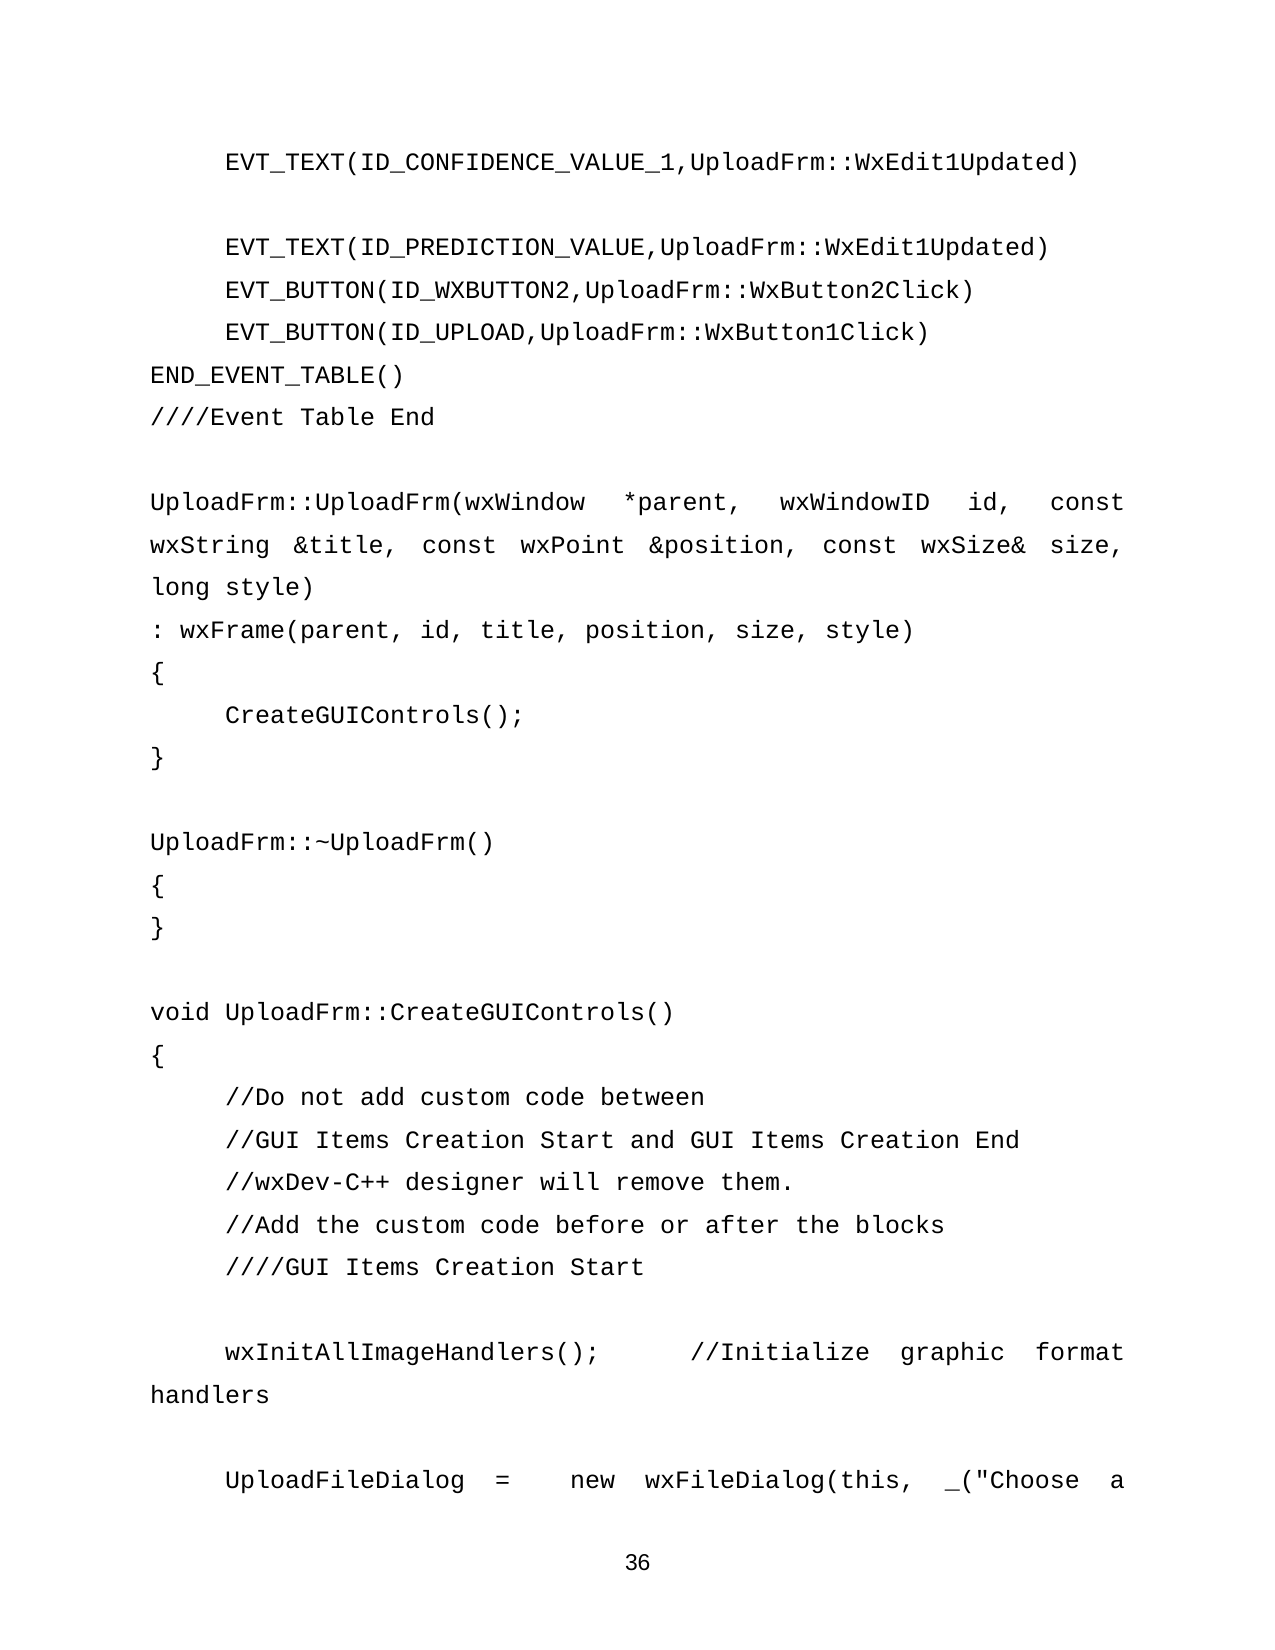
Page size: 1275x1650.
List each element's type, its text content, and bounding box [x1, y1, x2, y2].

text : wxFrame(parent, id, title, position, size, style) [150, 617, 1125, 646]
text //Do not add custom code between [150, 1085, 1125, 1113]
text //Add the custom code before or after the blocks [150, 1212, 1125, 1241]
text } [150, 915, 1125, 943]
text EVT_BUTTON(ID_UPLOAD,UploadFrm::WxButton1Click) [150, 320, 1125, 348]
text UploadFileDialog = new wxFileDialog(this, _("Choose a [150, 1467, 1125, 1496]
text ////GUI Items Creation Start [150, 1255, 1125, 1283]
text void UploadFrm::CreateGUIControls() [150, 1000, 1125, 1028]
text EVT_TEXT(ID_CONFIDENCE_VALUE_1,UploadFrm::WxEdit1Updated) [150, 150, 1125, 178]
text CreateGUIControls(); [150, 702, 1125, 731]
text { [150, 872, 1125, 901]
text { [150, 1042, 1125, 1071]
text wxInitAllImageHandlers(); //Initialize graphic format handlers [150, 1340, 1125, 1411]
text //GUI Items Creation Start and GUI Items Creation End [150, 1127, 1125, 1156]
text UploadFrm::UploadFrm(wxWindow *parent, wxWindowID id, const wxString &title, const wxPoint &position, const wxSize& size, long style) [150, 490, 1125, 603]
text { [150, 660, 1125, 688]
text } [150, 745, 1125, 773]
text ////Event Table End [150, 405, 1125, 433]
text //wxDev-C++ designer will remove them. [150, 1170, 1125, 1198]
text EVT_TEXT(ID_PREDICTION_VALUE,UploadFrm::WxEdit1Updated) [150, 235, 1125, 263]
text EVT_BUTTON(ID_WXBUTTON2,UploadFrm::WxButton2Click) [150, 277, 1125, 306]
text END_EVENT_TABLE() [150, 362, 1125, 391]
text UploadFrm::~UploadFrm() [150, 830, 1125, 858]
